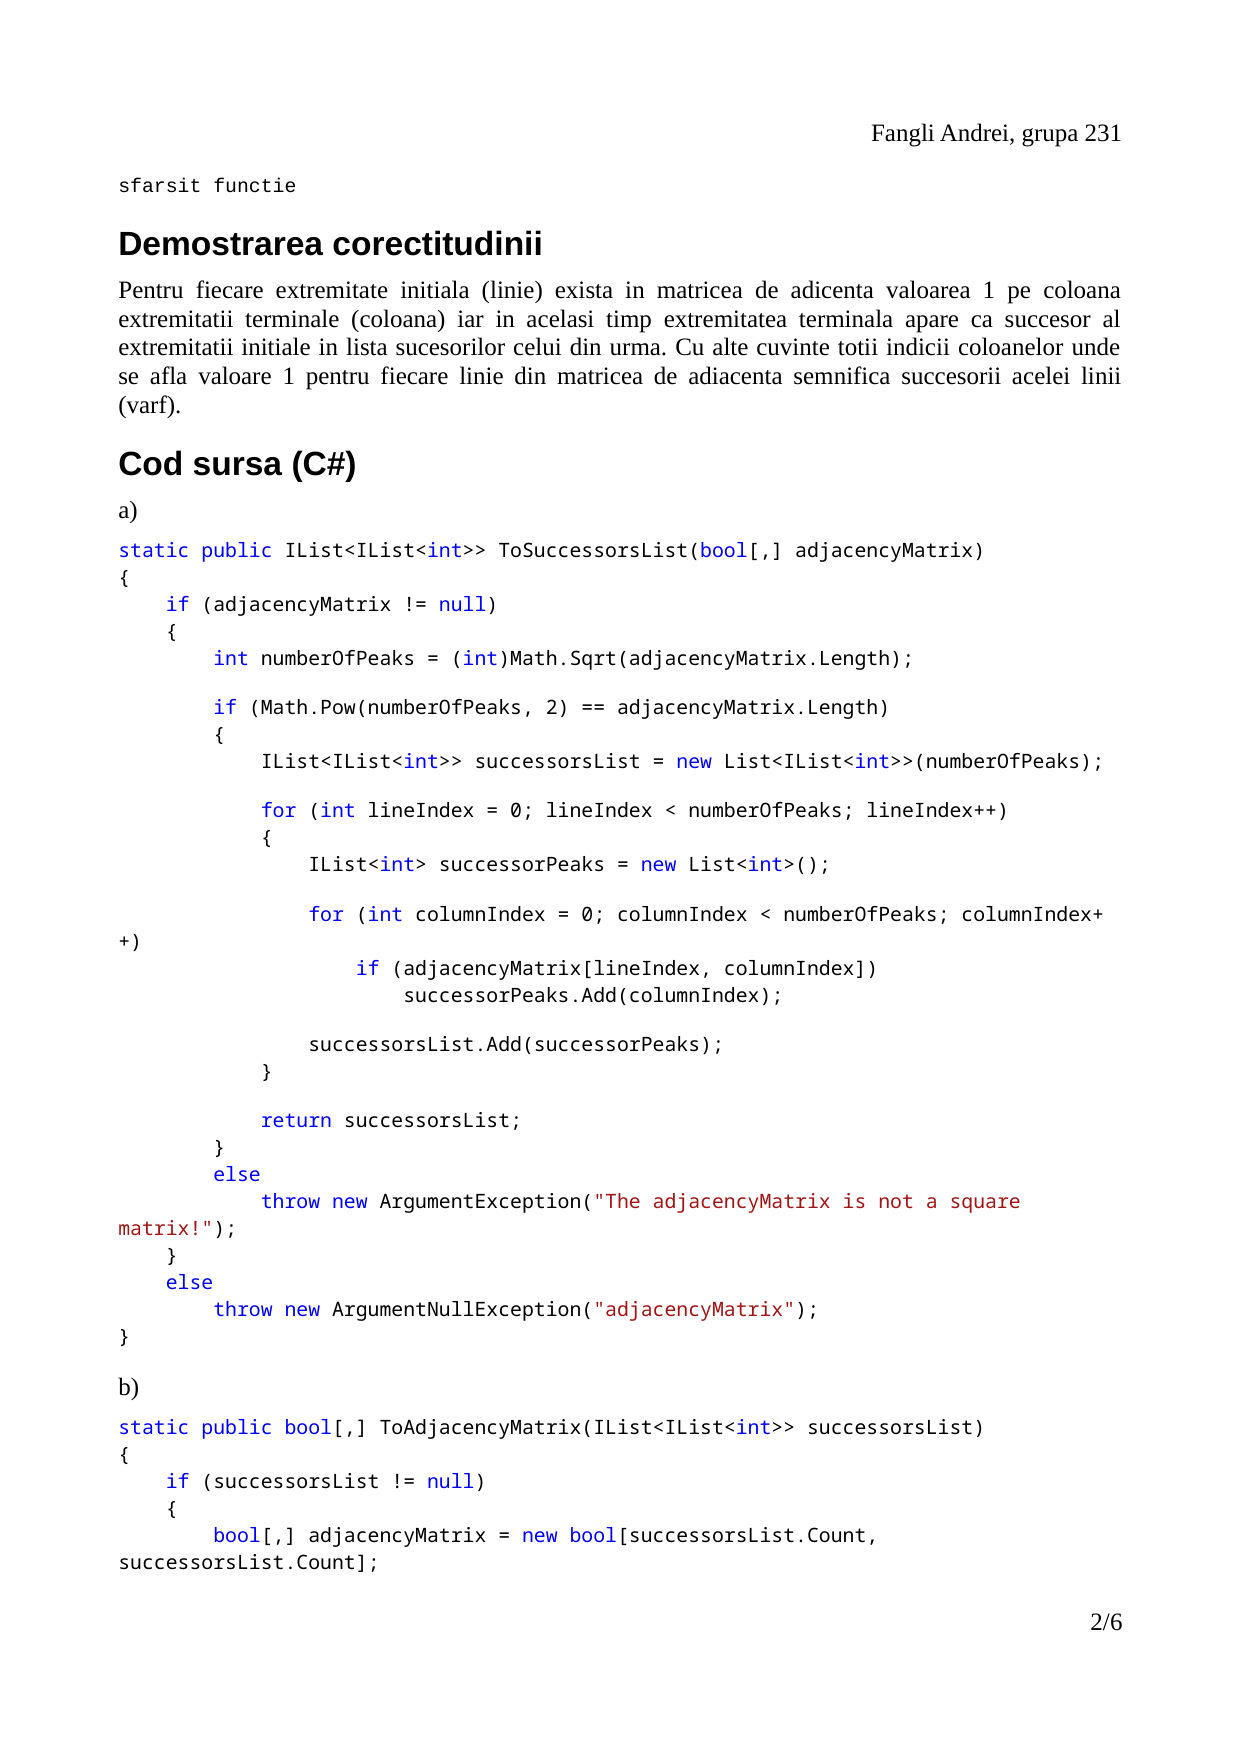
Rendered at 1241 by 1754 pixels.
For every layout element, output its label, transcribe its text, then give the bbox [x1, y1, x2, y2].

text { [118, 720, 1122, 747]
text b) [118, 1372, 1122, 1401]
text Pentru fiecare extremitate initiala (linie) exista in matricea de adicenta valoarea 1 pe coloana extremitatii terminale (coloana) iar in acelasi timp extremitatea terminala apare ca succesor al extremitatii initiale in lista sucesorilor celui din urma. Cu alte cuvinte totii indicii coloanelor unde se afla valoare 1 pentru fiecare linie din matricea de adiacenta semnifica succesorii acelei linii (varf). [118, 275, 1122, 419]
text if (adjacencyMatrix[lineIndex, columnIndex]) [118, 954, 1122, 981]
text } [118, 1057, 1122, 1084]
text if (adjacencyMatrix != null) [118, 590, 1122, 617]
text { [118, 617, 1122, 644]
text else [118, 1268, 1122, 1296]
text } [118, 1242, 1122, 1268]
subtitle Demostrarea corectitudinii [118, 224, 1122, 262]
text { [118, 824, 1122, 851]
text { [118, 1494, 1122, 1521]
text if (successorsList != null) [118, 1467, 1122, 1494]
text IList<int> successorPeaks = new List<int>(); [118, 851, 1122, 878]
text return successorsList; [118, 1107, 1122, 1134]
text static public bool[,] ToAdjacencyMatrix(IList<IList<int>> successorsList) [118, 1413, 1122, 1440]
text int numberOfPeaks = (int)Math.Sqrt(adjacencyMatrix.Length); [118, 644, 1122, 671]
text { [118, 1440, 1122, 1467]
text } [118, 1134, 1122, 1161]
text for (int columnIndex = 0; columnIndex < numberOfPeaks; columnIndex++) [118, 900, 1122, 954]
text successorsList.Add(successorPeaks); [118, 1030, 1122, 1057]
text static public IList<IList<int>> ToSuccessorsList(bool[,] adjacencyMatrix) [118, 536, 1122, 563]
text throw new ArgumentException("The adjacencyMatrix is not a square matrix!"); [118, 1188, 1122, 1242]
text } [118, 1322, 1122, 1349]
text successorPeaks.Add(columnIndex); [118, 981, 1122, 1008]
text if (Math.Pow(numberOfPeaks, 2) == adjacencyMatrix.Length) [118, 693, 1122, 720]
text a) [118, 495, 1122, 523]
text IList<IList<int>> successorsList = new List<IList<int>>(numberOfPeaks); [118, 747, 1122, 774]
text for (int lineIndex = 0; lineIndex < numberOfPeaks; lineIndex++) [118, 797, 1122, 824]
text sfarsit functie [118, 176, 1122, 199]
subtitle Cod sursa (C#) [118, 444, 1122, 482]
text else [118, 1161, 1122, 1188]
text throw new ArgumentNullException("adjacencyMatrix"); [118, 1296, 1122, 1322]
text bool[,] adjacencyMatrix = new bool[successorsList.Count, successorsList.Count]; [118, 1521, 1122, 1575]
text { [118, 563, 1122, 590]
